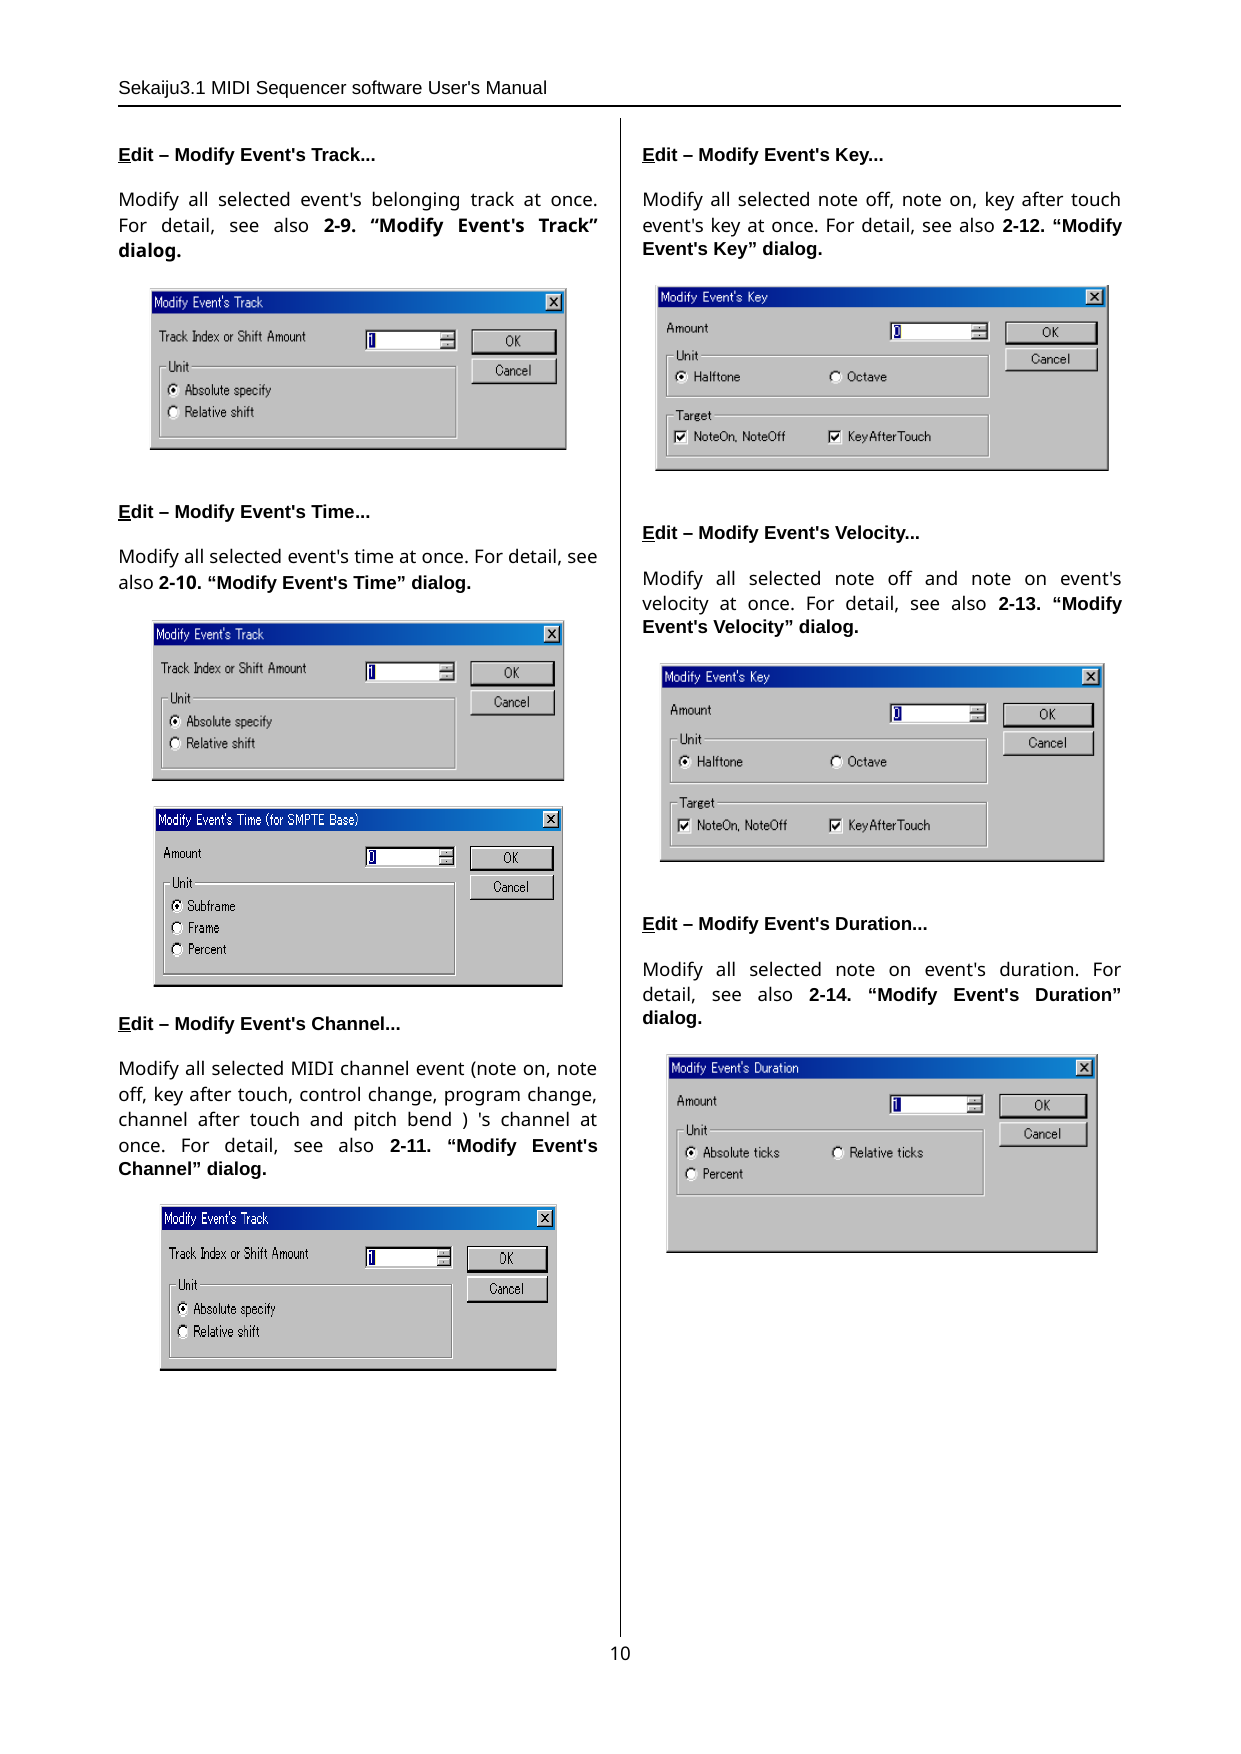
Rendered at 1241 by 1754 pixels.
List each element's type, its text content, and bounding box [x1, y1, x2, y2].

text Edit – Modify Event's Key... [642, 144, 1122, 165]
text Modify all selected note on event's duration. For detail, see also 2-14. “Modify Event's Duration” dialog. [642, 956, 1122, 1029]
text Edit – Modify Event's Velocity... [642, 522, 1122, 544]
text Edit – Modify Event's Channel... [118, 1012, 598, 1034]
text Modify all selected event's time at once. For detail, see also 2-10. “Modify Event's Time” dialog. [118, 544, 598, 595]
text Modify all selected MIDI channel event (note on, note off, key after touch, control change, program change, channel after touch and pitch bend ) 's channel at once. For detail, see also 2-11. “Modify Event's Channel” dialog. [118, 1056, 598, 1179]
picture [659, 663, 1105, 862]
text Modify all selected note off and note on event's velocity at once. For detail, see also 2-13. “Modify Event's Velocity” dialog. [642, 565, 1122, 638]
picture [149, 288, 567, 450]
text Edit – Modify Event's Duration... [642, 913, 1122, 934]
picture [153, 806, 563, 987]
text Modify all selected event's belonging track at once. For detail, see also 2-9. “Modify Event's Track” dialog. [118, 187, 598, 263]
text Edit – Modify Event's Time... [118, 501, 598, 522]
picture [159, 1204, 557, 1371]
picture [666, 1054, 1098, 1253]
text Modify all selected note off, note on, key after touch event's key at once. For detail, see also 2-12. “Modify Event's Key” dialog. [642, 187, 1122, 259]
picture [151, 620, 565, 781]
picture [655, 285, 1109, 471]
text Edit – Modify Event's Track... [118, 144, 598, 165]
